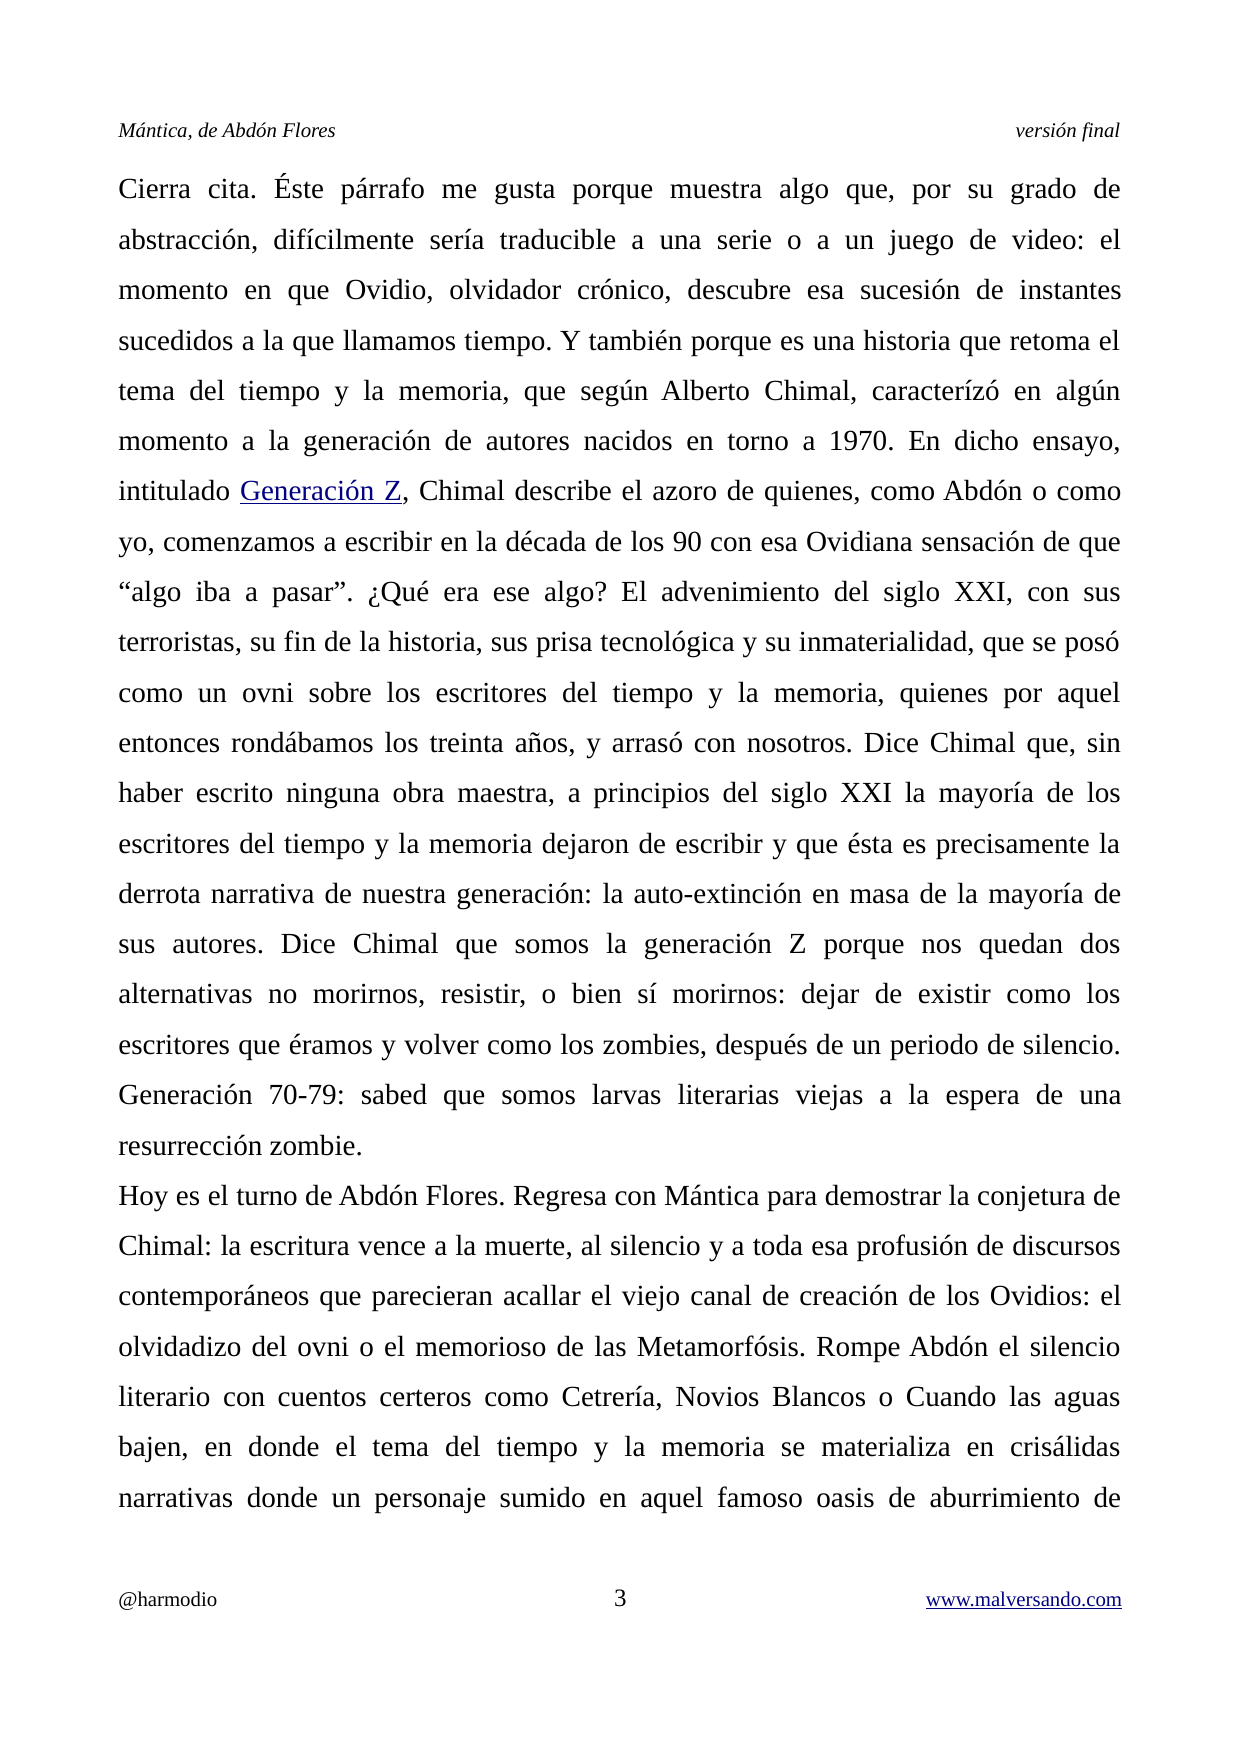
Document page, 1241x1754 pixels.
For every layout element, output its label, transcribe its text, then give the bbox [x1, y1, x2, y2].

text Cierra cita. Éste párrafo me gusta porque muestra algo que, por su grado de abstracción, difícilmente sería traducible a una serie o a un juego de video: el momento en que Ovidio, olvidador crónico, descubre esa sucesión de instantes sucedidos a la que llamamos tiempo. Y también porque es una historia que retoma el tema del tiempo y la memoria, que según Alberto Chimal, caracterízó en algún momento a la generación de autores nacidos en torno a 1970. En dicho ensayo, intitulado Generación Z, Chimal describe el azoro de quienes, como Abdón o como yo, comenzamos a escribir en la década de los 90 con esa Ovidiana sensación de que “algo iba a pasar”. ¿Qué era ese algo? El advenimiento del siglo XXI, con sus terroristas, su fin de la historia, sus prisa tecnológica y su inmaterialidad, que se posó como un ovni sobre los escritores del tiempo y la memoria, quienes por aquel entonces rondábamos los treinta años, y arrasó con nosotros. Dice Chimal que, sin haber escrito ninguna obra maestra, a principios del siglo XXI la mayoría de los escritores del tiempo y la memoria dejaron de escribir y que ésta es precisamente la derrota narrativa de nuestra generación: la auto-extinción en masa de la mayoría de sus autores. Dice Chimal que somos la generación Z porque nos quedan dos alternativas no morirnos, resistir, o bien sí morirnos: dejar de existir como los escritores que éramos y volver como los zombies, después de un periodo de silencio. Generación 70-79: sabed que somos larvas literarias viejas a la espera de una resurrección zombie. [118, 172, 1122, 1161]
text Hoy es el turno de Abdón Flores. Regresa con Mántica para demostrar la conjetura de Chimal: la escritura vence a la muerte, al silencio y a toda esa profusión de discursos contemporáneos que parecieran acallar el viejo canal de creación de los Ovidios: el olvidadizo del ovni o el memorioso de las Metamorfósis. Rompe Abdón el silencio literario con cuentos certeros como Cetrería, Novios Blancos o Cuando las aguas bajen, en donde el tema del tiempo y la memoria se materializa en crisálidas narrativas donde un personaje sumido en aquel famoso oasis de aburrimiento de [118, 1178, 1122, 1513]
